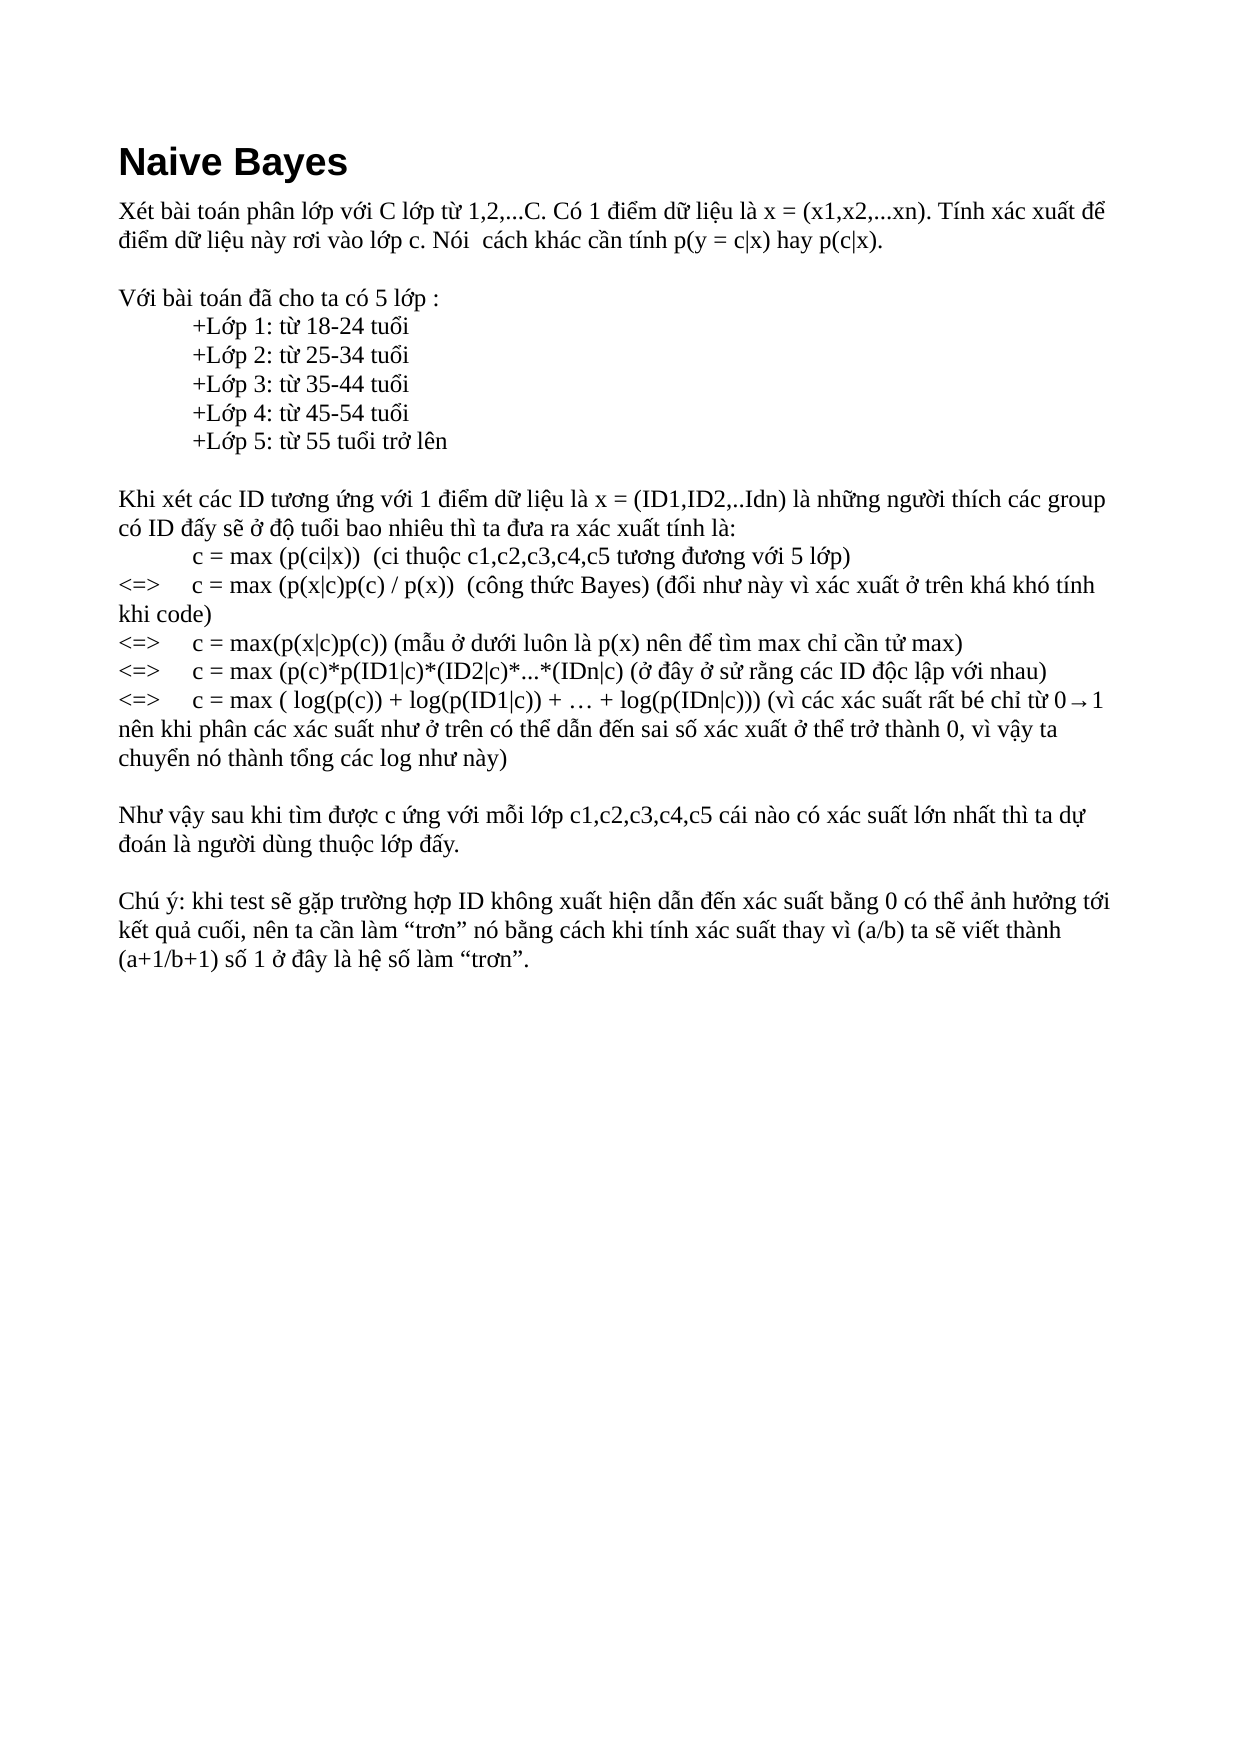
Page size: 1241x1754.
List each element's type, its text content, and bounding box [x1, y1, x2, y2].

text +Lớp 1: từ 18-24 tuổi [118, 311, 1122, 340]
text c = max (p(ci|x)) (ci thuộc c1,c2,c3,c4,c5 tương đương với 5 lớp) [118, 541, 1122, 570]
text <=> c = max (p(x|c)p(c) / p(x)) (công thức Bayes) (đổi như này vì xác xuất ở trên khá khó tính khi code) [118, 570, 1122, 628]
text +Lớp 2: từ 25-34 tuổi [118, 340, 1122, 369]
text +Lớp 3: từ 35-44 tuổi [118, 369, 1122, 398]
text Chú ý: khi test sẽ gặp trường hợp ID không xuất hiện dẫn đến xác suất bằng 0 có thể ảnh hưởng tới kết quả cuối, nên ta cần làm “trơn” nó bằng cách khi tính xác suất thay vì (a/b) ta sẽ viết thành (a+1/b+1) số 1 ở đây là hệ số làm “trơn”. [118, 886, 1122, 973]
text Xét bài toán phân lớp với C lớp từ 1,2,...C. Có 1 điểm dữ liệu là x = (x1,x2,...xn). Tính xác xuất để điểm dữ liệu này rơi vào lớp c. Nói cách khác cần tính p(y = c|x) hay p(c|x). [118, 196, 1122, 254]
text <=> c = max ( log(p(c)) + log(p(ID1|c)) + … + log(p(IDn|c))) (vì các xác suất rất bé chỉ từ 0→1 nên khi phân các xác suất như ở trên có thể dẫn đến sai số xác xuất ở thể trở thành 0, vì vậy ta chuyển nó thành tổng các log như này) [118, 685, 1122, 771]
text <=> c = max (p(c)*p(ID1|c)*(ID2|c)*...*(IDn|c) (ở đây ở sử rằng các ID độc lập với nhau) [118, 656, 1122, 685]
subtitle Naive Bayes [118, 139, 1122, 184]
text Khi xét các ID tương ứng với 1 điểm dữ liệu là x = (ID1,ID2,..Idn) là những người thích các group có ID đấy sẽ ở độ tuổi bao nhiêu thì ta đưa ra xác xuất tính là: [118, 484, 1122, 541]
text +Lớp 4: từ 45-54 tuổi [118, 398, 1122, 426]
text Với bài toán đã cho ta có 5 lớp : [118, 283, 1122, 311]
text <=> c = max(p(x|c)p(c)) (mẫu ở dưới luôn là p(x) nên để tìm max chỉ cần tử max) [118, 628, 1122, 656]
text +Lớp 5: từ 55 tuổi trở lên [118, 426, 1122, 455]
text Như vậy sau khi tìm được c ứng với mỗi lớp c1,c2,c3,c4,c5 cái nào có xác suất lớn nhất thì ta dự đoán là người dùng thuộc lớp đấy. [118, 800, 1122, 858]
